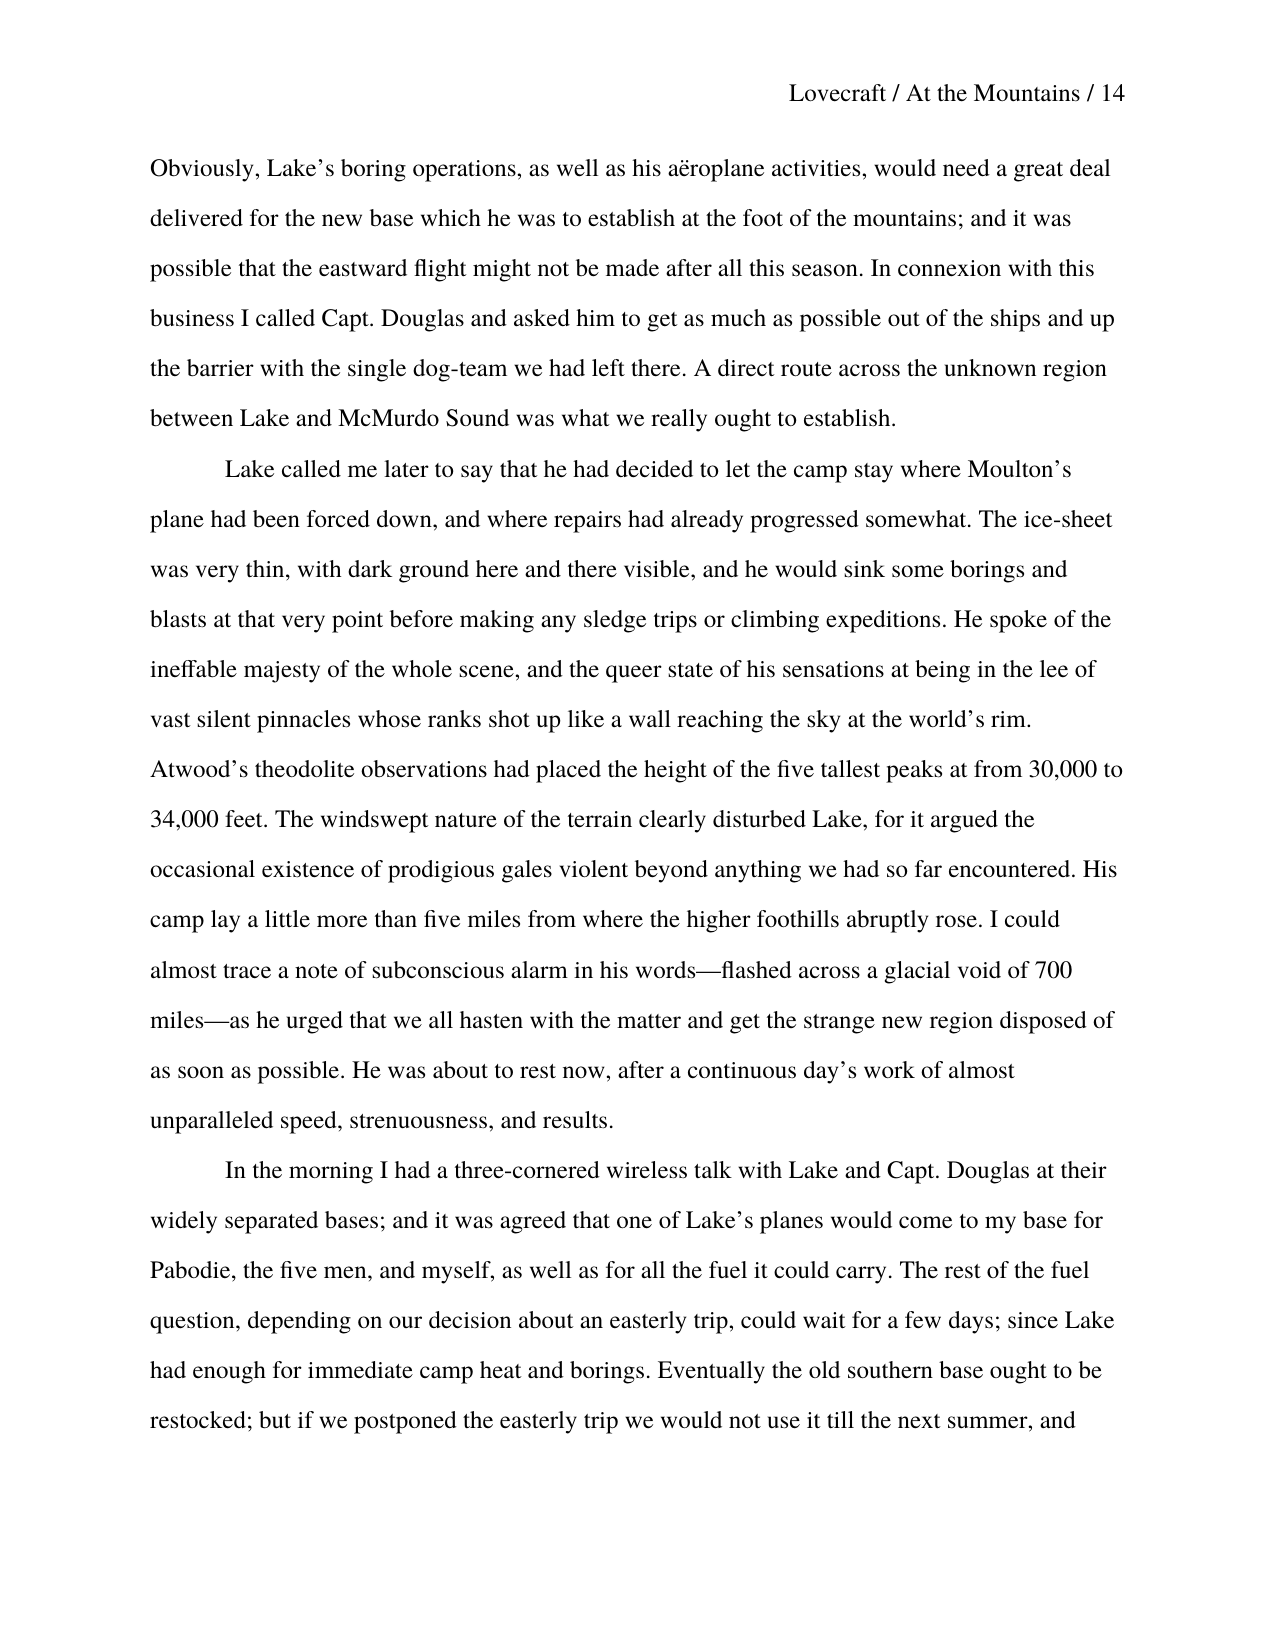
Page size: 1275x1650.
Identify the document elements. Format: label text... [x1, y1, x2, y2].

text In the morning I had a three-cornered wireless talk with Lake and Capt. Douglas at their widely separated bases; and it was agreed that one of Lake’s planes would come to my base for Pabodie, the five men, and myself, as well as for all the fuel it could carry. The rest of the fuel question, depending on our decision about an easterly trip, could wait for a few days; since Lake had enough for immediate camp heat and borings. Eventually the old southern base ought to be restocked; but if we postponed the easterly trip we would not use it till the next summer, and [150, 1152, 1125, 1436]
text Obviously, Lake’s boring operations, as well as his aëroplane activities, would need a great deal delivered for the new base which he was to establish at the foot of the mountains; and it was possible that the eastward flight might not be made after all this season. In connexion with this business I called Capt. Douglas and asked him to get as much as possible out of the ships and up the barrier with the single dog-team we had left there. A direct route across the unknown region between Lake and McMurdo Sound was what we really ought to establish. [150, 150, 1125, 434]
text Lake called me later to say that he had decided to let the camp stay where Moulton’s plane had been forced down, and where repairs had already progressed somewhat. The ice-sheet was very thin, with dark ground here and there visible, and he would sink some borings and blasts at that very point before making any sledge trips or climbing expeditions. He spoke of the ineffable majesty of the whole scene, and the queer state of his sensations at being in the lee of vast silent pinnacles whose ranks shot up like a wall reaching the sky at the world’s rim. Atwood’s theodolite observations had placed the height of the five tallest peaks at from 30,000 to 34,000 feet. The windswept nature of the terrain clearly disturbed Lake, for it argued the occasional existence of prodigious gales violent beyond anything we had so far encountered. His camp lay a little more than five miles from where the higher foothills abruptly rose. I could almost trace a note of subconscious alarm in his words—flashed across a glacial void of 700 miles—as he urged that we all hasten with the matter and get the strange new region disposed of as soon as possible. He was about to rest now, after a continuous day’s work of almost unparalleled speed, strenuousness, and results. [150, 451, 1125, 1135]
